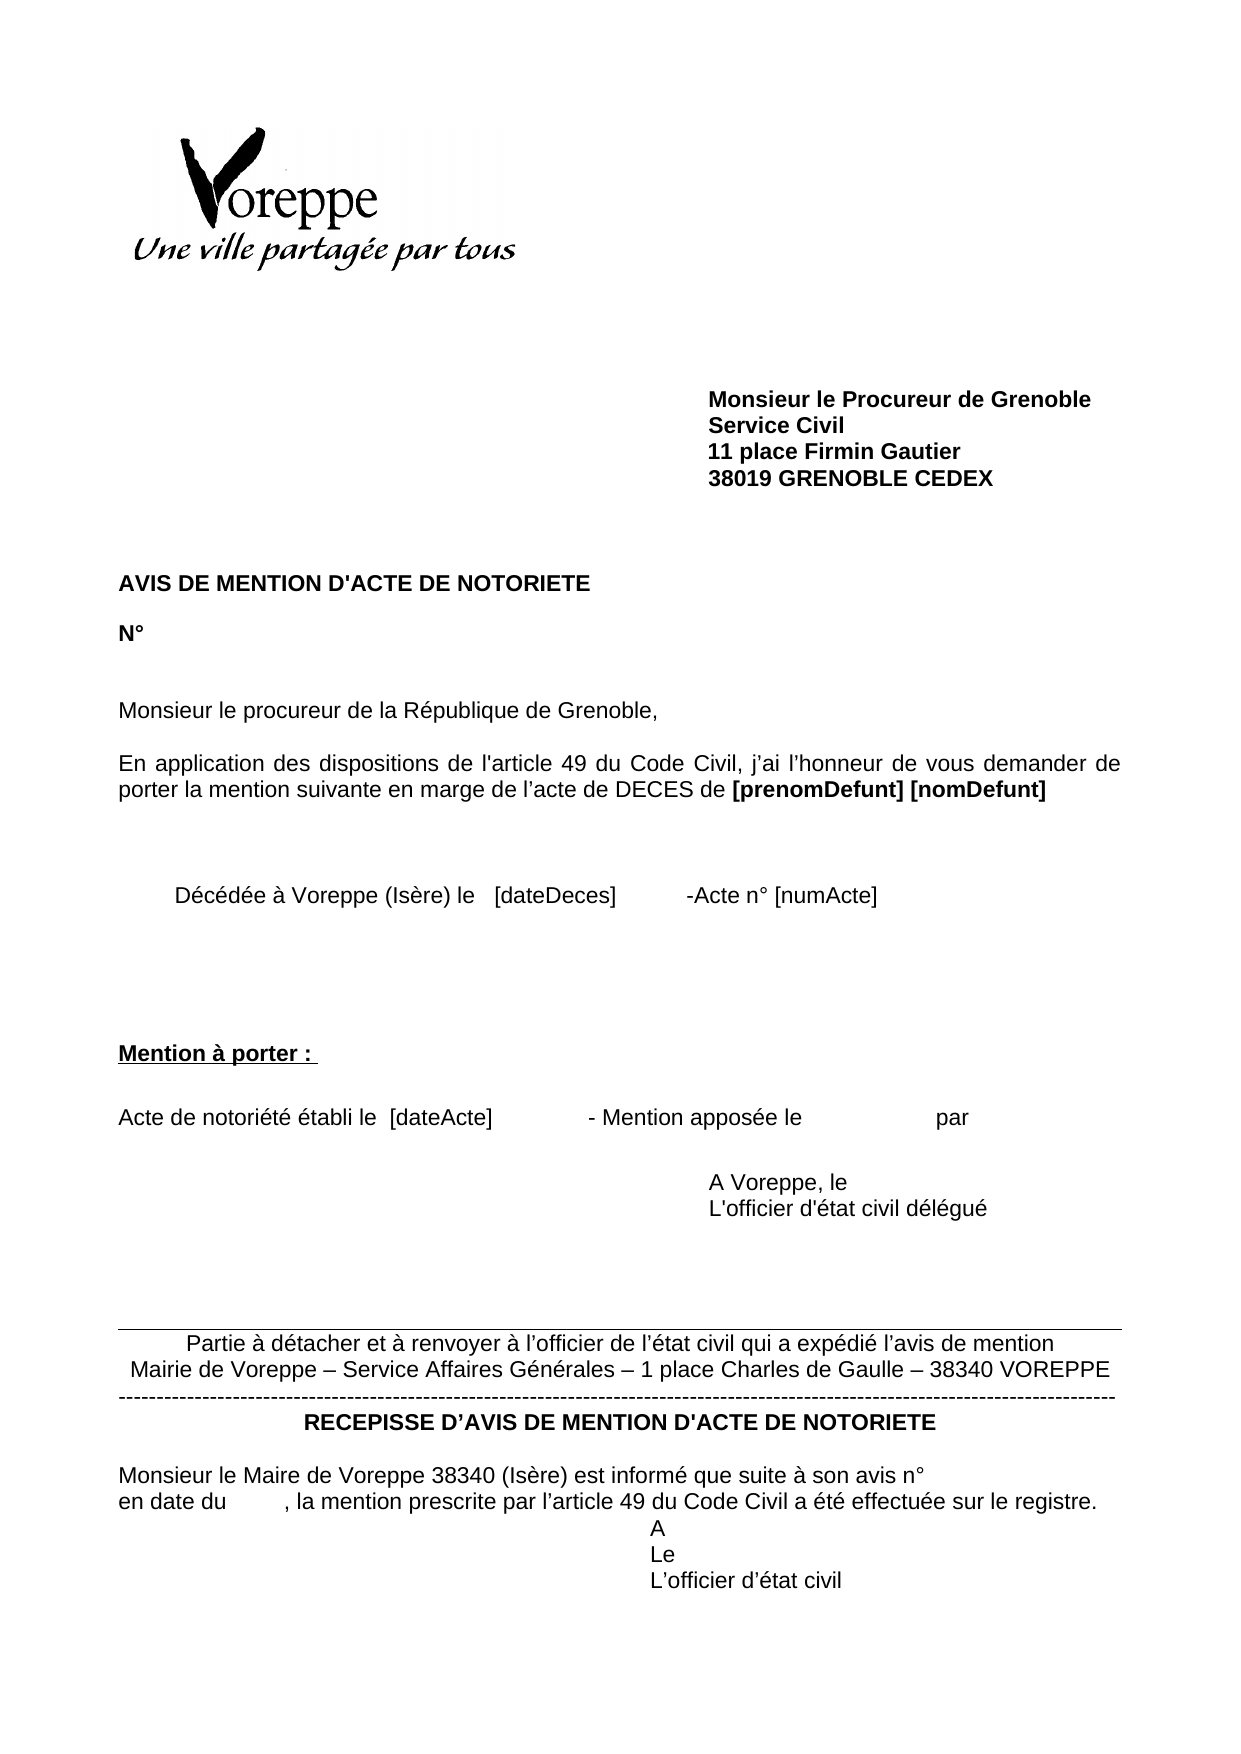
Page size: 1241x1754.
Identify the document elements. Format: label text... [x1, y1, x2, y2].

text Acte de notoriété établi le [dateActe] - Mention apposée le par [118, 1104, 1122, 1131]
subtitle 38019 GRENOBLE CEDEX [707, 464, 1122, 491]
subtitle RECEPISSE D’AVIS DE MENTION D'ACTE DE NOTORIETE [118, 1409, 1122, 1435]
text A Voreppe, le [118, 1169, 1122, 1195]
text Monsieur le Maire de Voreppe 38340 (Isère) est informé que suite à son avis n° [118, 1462, 1122, 1488]
text Monsieur le procureur de la République de Grenoble, [118, 697, 1122, 723]
subtitle Service Civil [707, 412, 1122, 438]
text ----------------------------------------------------------------------------------------------------------------------------------- [118, 1383, 1122, 1409]
picture [134, 127, 515, 271]
subtitle Monsieur le Procureur de Grenoble [707, 386, 1122, 412]
text Mention à porter : [118, 1040, 1122, 1066]
text Partie à détacher et à renvoyer à l’officier de l’état civil qui a expédié l’avis de mention [118, 1330, 1122, 1356]
subtitle 11 place Firmin Gautier [707, 438, 1122, 464]
text en date du , la mention prescrite par l’article 49 du Code Civil a été effectuée sur le registre. [118, 1488, 1122, 1514]
text Décédée à Voreppe (Isère) le [dateDeces] -Acte n° [numActe] [174, 882, 1122, 908]
text L'officier d'état civil délégué [118, 1195, 1122, 1221]
subtitle N° [118, 620, 1122, 647]
text En application des dispositions de l'article 49 du Code Civil, j’ai l’honneur de vous demander de porter la mention suivante en marge de l’acte de DECES de [prenomDefunt] [nomDefunt] [118, 750, 1122, 803]
text A [650, 1514, 1122, 1541]
text Mairie de Voreppe – Service Affaires Générales – 1 place Charles de Gaulle – 38340 VOREPPE [118, 1356, 1122, 1383]
text L’officier d’état civil [650, 1567, 1122, 1593]
subtitle AVIS DE MENTION D'ACTE DE NOTORIETE [118, 570, 1122, 596]
text Le [650, 1541, 1122, 1567]
